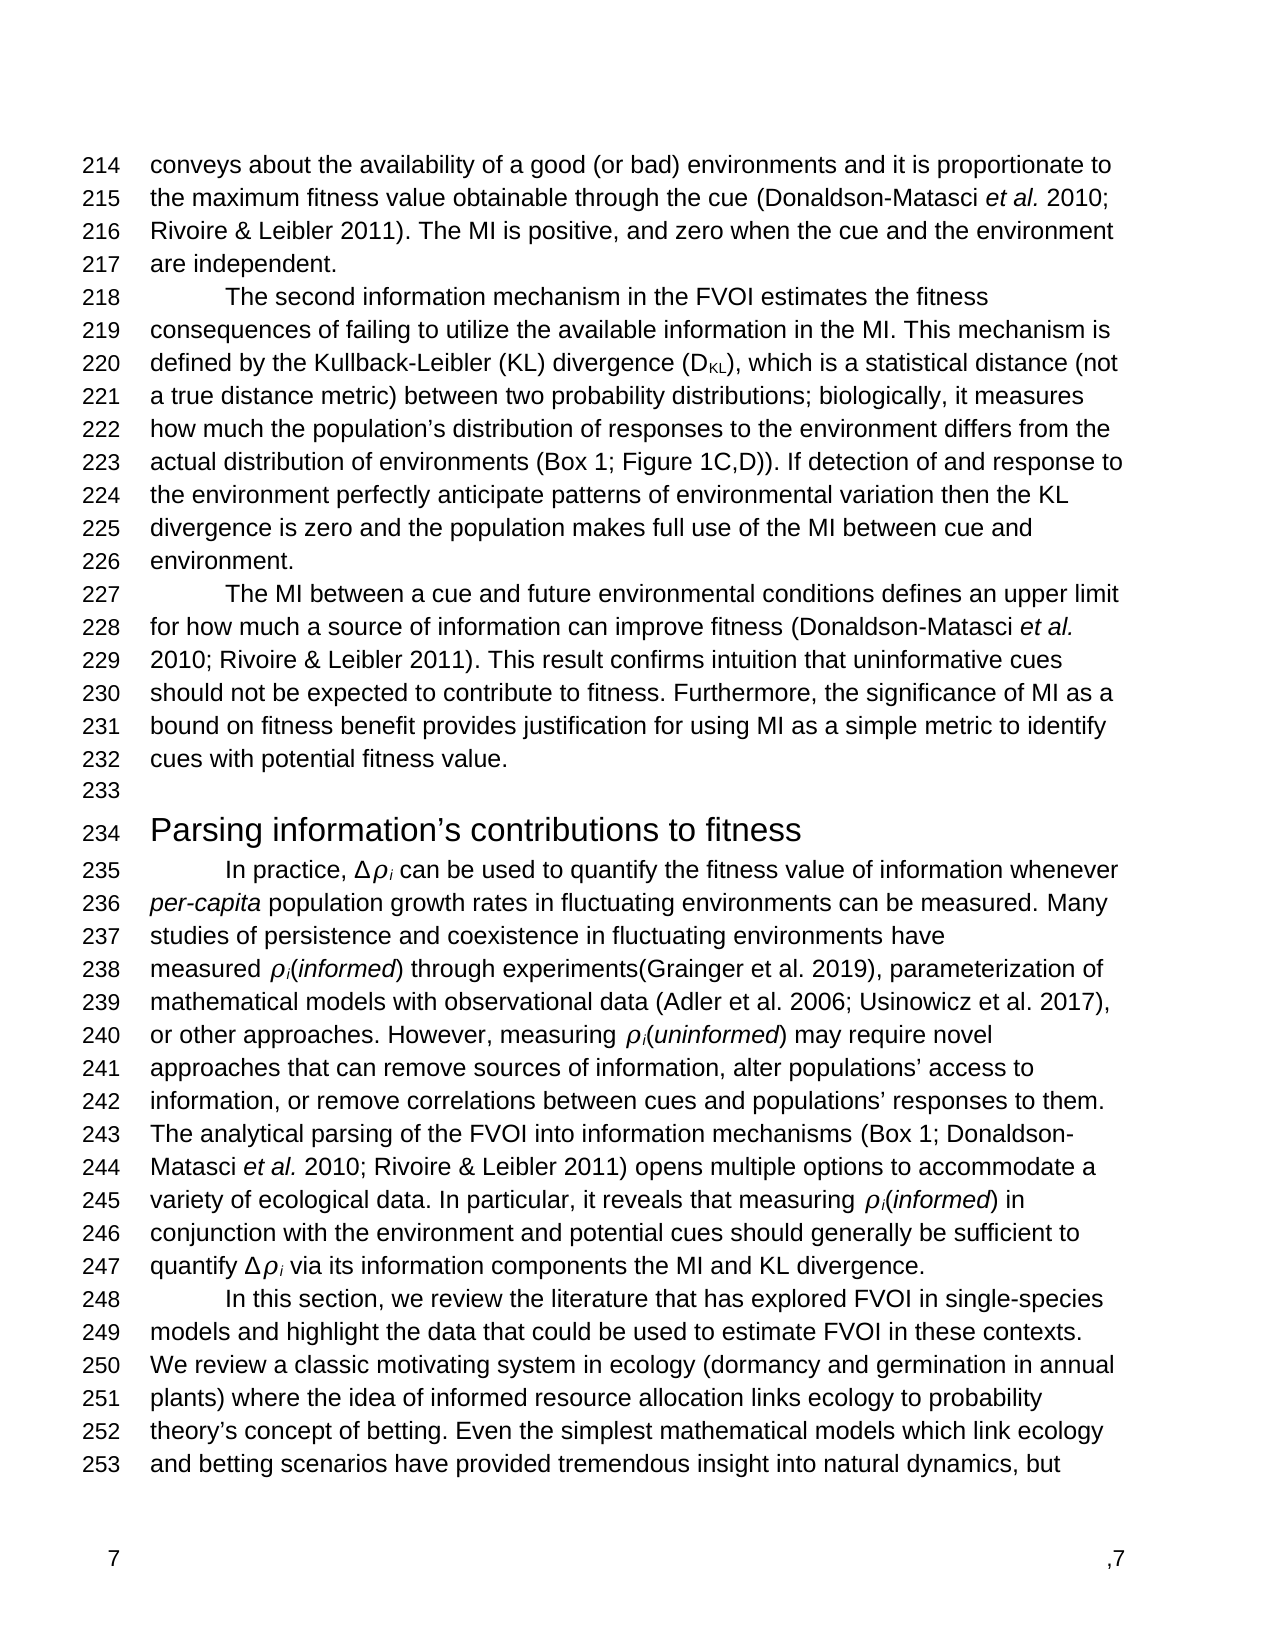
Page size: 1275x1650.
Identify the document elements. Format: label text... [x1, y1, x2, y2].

text In this section, we review the literature that has explored FVOI in single-species models and highlight the data that could be used to estimate FVOI in these contexts. We review a classic motivating system in ecology (dormancy and germination in annual plants) where the idea of informed resource allocation links ecology to probability theory’s concept of betting. Even the simplest mathematical models which link ecology and betting scenarios have provided tremendous insight into natural dynamics, but [150, 1284, 1125, 1478]
text Parsing information’s contributions to fitness [150, 810, 1125, 849]
text The second information mechanism in the FVOI estimates the fitness consequences of failing to utilize the available information in the MI. This mechanism is defined by the Kullback-Leibler (KL) divergence (DKL), which is a statistical distance (not a true distance metric) between two probability distributions; biologically, it measures how much the population’s distribution of responses to the environment differs from the actual distribution of environments (Box 1; Figure 1C,D)). If detection of and response to the environment perfectly anticipate patterns of environmental variation then the KL divergence is zero and the population makes full use of the MI between cue and environment. [150, 282, 1125, 575]
text In practice, Δ𝜌i can be used to quantify the fitness value of information whenever per-capita population growth rates in fluctuating environments can be measured. Many studies of persistence and coexistence in fluctuating environments have measured 𝜌i(informed) through experiments(Grainger et al. 2019), parameterization of mathematical models with observational data (Adler et al. 2006; Usinowicz et al. 2017), or other approaches. However, measuring 𝜌i(uninformed) may require novel approaches that can remove sources of information, alter populations’ access to information, or remove correlations between cues and populations’ responses to them. The analytical parsing of the FVOI into information mechanisms (Box 1; Donaldson-Matasci et al. 2010; Rivoire & Leibler 2011) opens multiple options to accommodate a variety of ecological data. In particular, it reveals that measuring 𝜌i(informed) in conjunction with the environment and potential cues should generally be sufficient to quantify Δ𝜌i via its information components the MI and KL divergence. [150, 854, 1125, 1279]
text conveys about the availability of a good (or bad) environments and it is proportionate to the maximum fitness value obtainable through the cue (Donaldson-Matasci et al. 2010; Rivoire & Leibler 2011). The MI is positive, and zero when the cue and the environment are independent. [150, 150, 1125, 278]
text The MI between a cue and future environmental conditions defines an upper limit for how much a source of information can improve fitness (Donaldson-Matasci et al. 2010; Rivoire & Leibler 2011). This result confirms intuition that uninformative cues should not be expected to contribute to fitness. Furthermore, the significance of MI as a bound on fitness benefit provides justification for using MI as a simple metric to identify cues with potential fitness value. [150, 579, 1125, 773]
